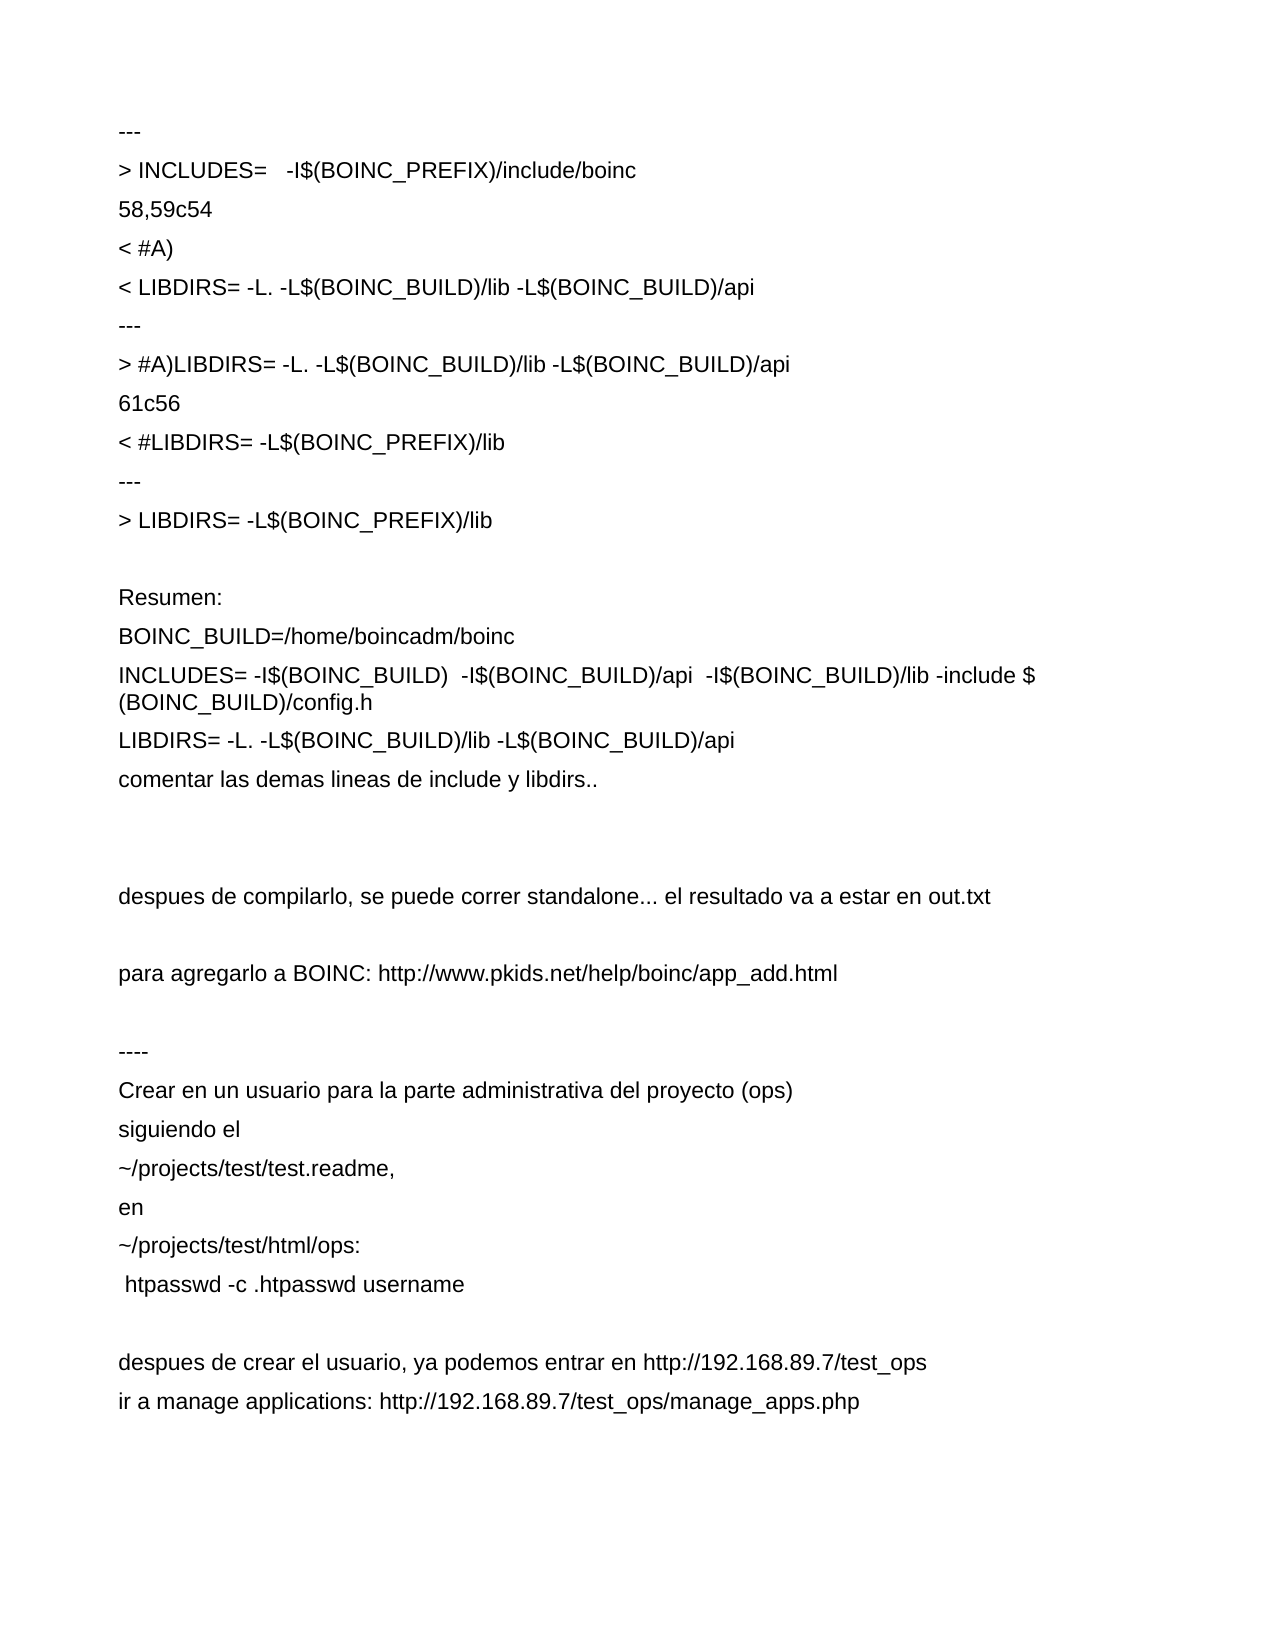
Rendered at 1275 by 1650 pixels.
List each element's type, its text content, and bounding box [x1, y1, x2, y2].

text ir a manage applications: http://192.168.89.7/test_ops/manage_apps.php [118, 1388, 1157, 1414]
text despues de crear el usuario, ya podemos entrar en http://192.168.89.7/test_ops [118, 1349, 1157, 1375]
text despues de compilarlo, se puede correr standalone... el resultado va a estar en out.txt [118, 883, 1157, 909]
text 61c56 [118, 390, 1157, 416]
text INCLUDES= -I$(BOINC_BUILD) -I$(BOINC_BUILD)/api -I$(BOINC_BUILD)/lib -include $(BOINC_BUILD)/config.h [118, 662, 1157, 715]
text ---- [118, 1038, 1157, 1064]
text BOINC_BUILD=/home/boincadm/boinc [118, 623, 1157, 649]
text 58,59c54 [118, 196, 1157, 222]
text --- [118, 118, 1157, 144]
text htpasswd -c .htpasswd username [118, 1271, 1157, 1298]
text < #LIBDIRS= -L$(BOINC_PREFIX)/lib [118, 429, 1157, 455]
text ~/projects/test/test.readme, [118, 1155, 1157, 1181]
text comentar las demas lineas de include y libdirs.. [118, 766, 1157, 792]
text --- [118, 468, 1157, 494]
text en [118, 1193, 1157, 1220]
text > #A)LIBDIRS= -L. -L$(BOINC_BUILD)/lib -L$(BOINC_BUILD)/api [118, 351, 1157, 378]
text > LIBDIRS= -L$(BOINC_PREFIX)/lib [118, 507, 1157, 533]
text > INCLUDES= -I$(BOINC_PREFIX)/include/boinc [118, 157, 1157, 183]
text < #A) [118, 235, 1157, 261]
text para agregarlo a BOINC: http://www.pkids.net/help/boinc/app_add.html [118, 960, 1157, 987]
text siguiendo el [118, 1116, 1157, 1142]
text Resumen: [118, 584, 1157, 611]
text ~/projects/test/html/ops: [118, 1232, 1157, 1259]
text --- [118, 312, 1157, 339]
text LIBDIRS= -L. -L$(BOINC_BUILD)/lib -L$(BOINC_BUILD)/api [118, 727, 1157, 754]
text < LIBDIRS= -L. -L$(BOINC_BUILD)/lib -L$(BOINC_BUILD)/api [118, 273, 1157, 300]
text Crear en un usuario para la parte administrativa del proyecto (ops) [118, 1077, 1157, 1103]
